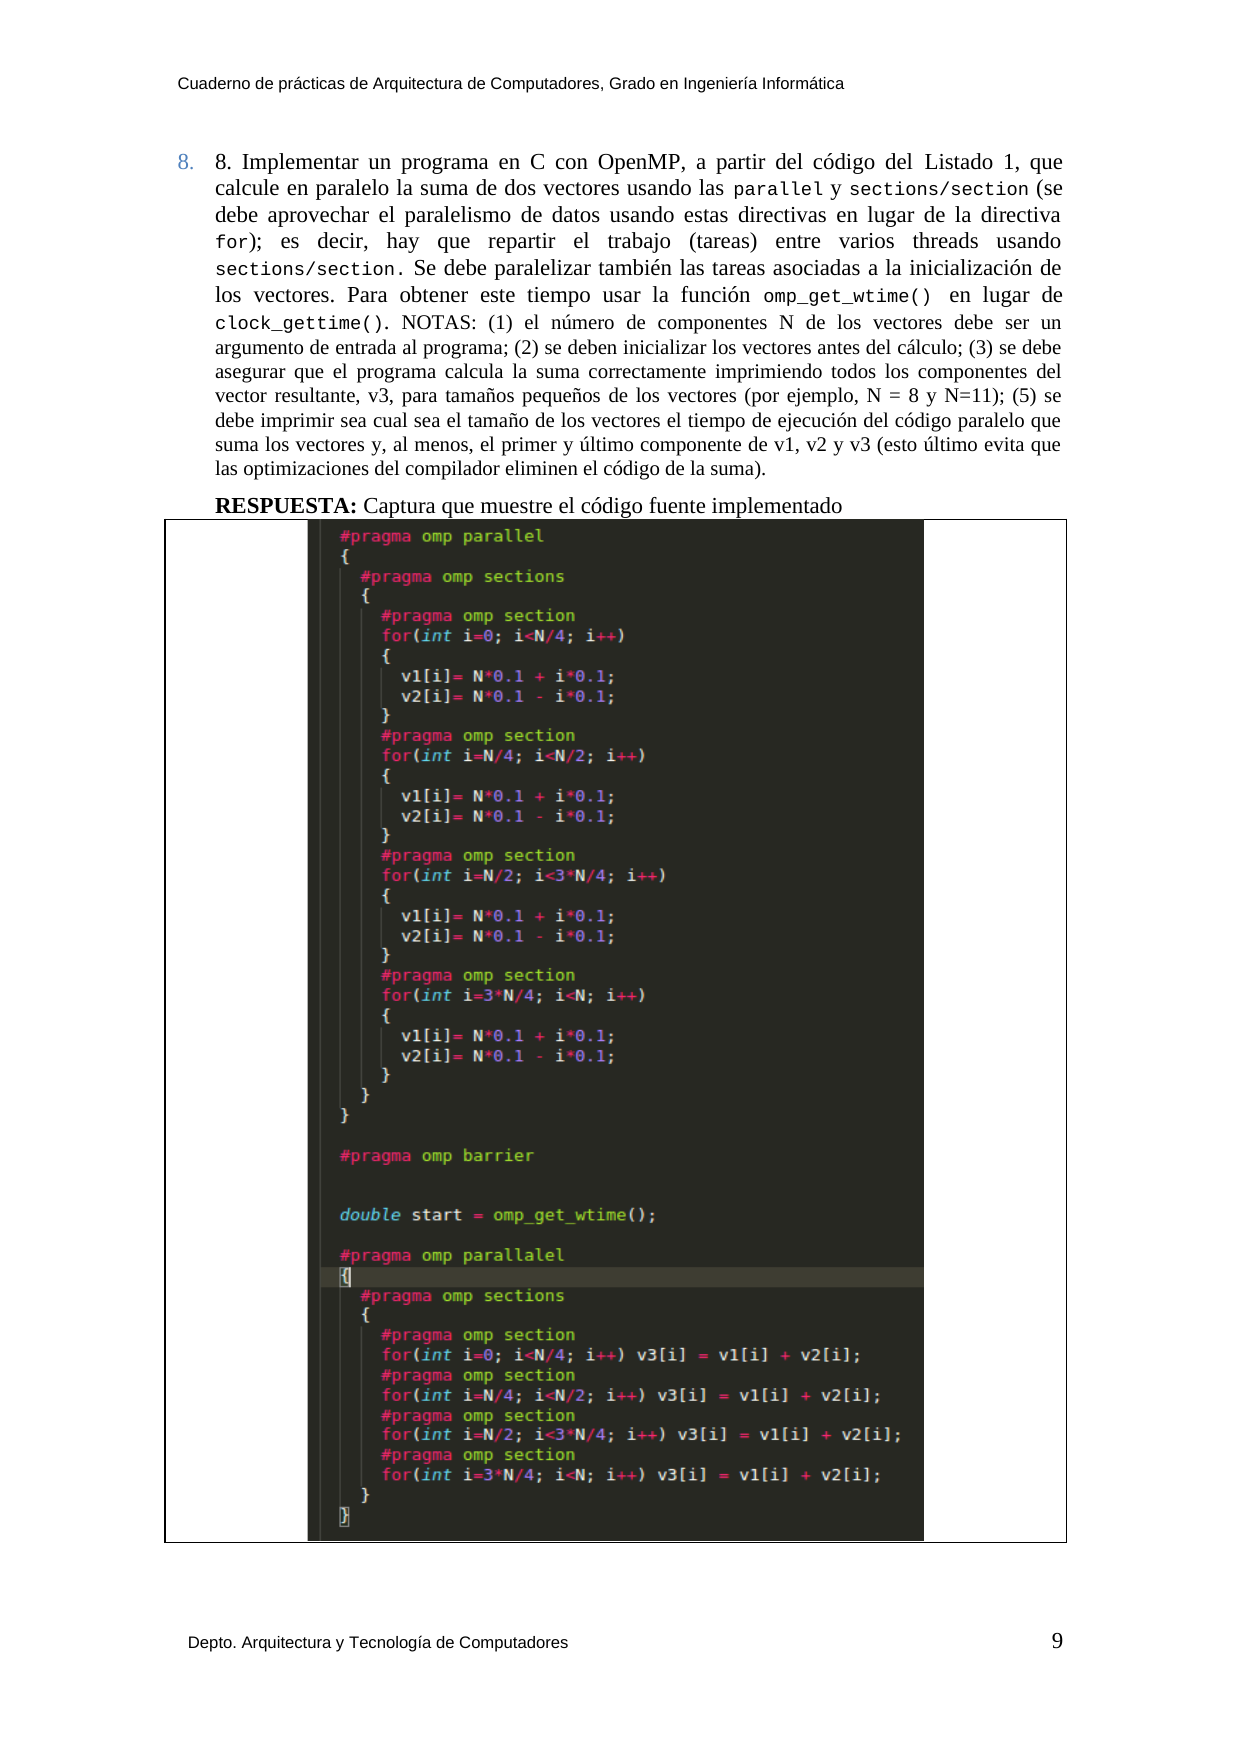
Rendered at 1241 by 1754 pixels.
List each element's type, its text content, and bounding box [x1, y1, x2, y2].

picture [307, 519, 924, 1541]
text RESPUESTA: Captura que muestre el código fuente implementado [215, 492, 1063, 518]
list 8. Implementar un programa en C con OpenMP, a partir del código del Listado 1, que calcule en paralelo la suma de dos vectores usando las parallel y sections/section (se debe aprovechar el paralelismo de datos usando estas directivas en lugar de la directiva for); es decir, hay que repartir el trabajo (tareas) entre varios threads usando sections/section. Se debe paralelizar también las tareas asociadas a la inicialización de los vectores. Para obtener este tiempo usar la función omp_get_wtime() en lugar de clock_gettime(). NOTAS: (1) el número de componentes N de los vectores debe ser un argumento de entrada al programa; (2) se deben inicializar los vectores antes del cálculo; (3) se debe asegurar que el programa calcula la suma correctamente imprimiendo todos los componentes del vector resultante, v3, para tamaños pequeños de los vectores (por ejemplo, N = 8 y N=11); (5) se debe imprimir sea cual sea el tamaño de los vectores el tiempo de ejecución del código paralelo que suma los vectores y, al menos, el primer y último componente de v1, v2 y v3 (esto último evita que las optimizaciones del compilador eliminen el código de la suma). [177, 148, 1063, 480]
table_header [166, 520, 1066, 1542]
